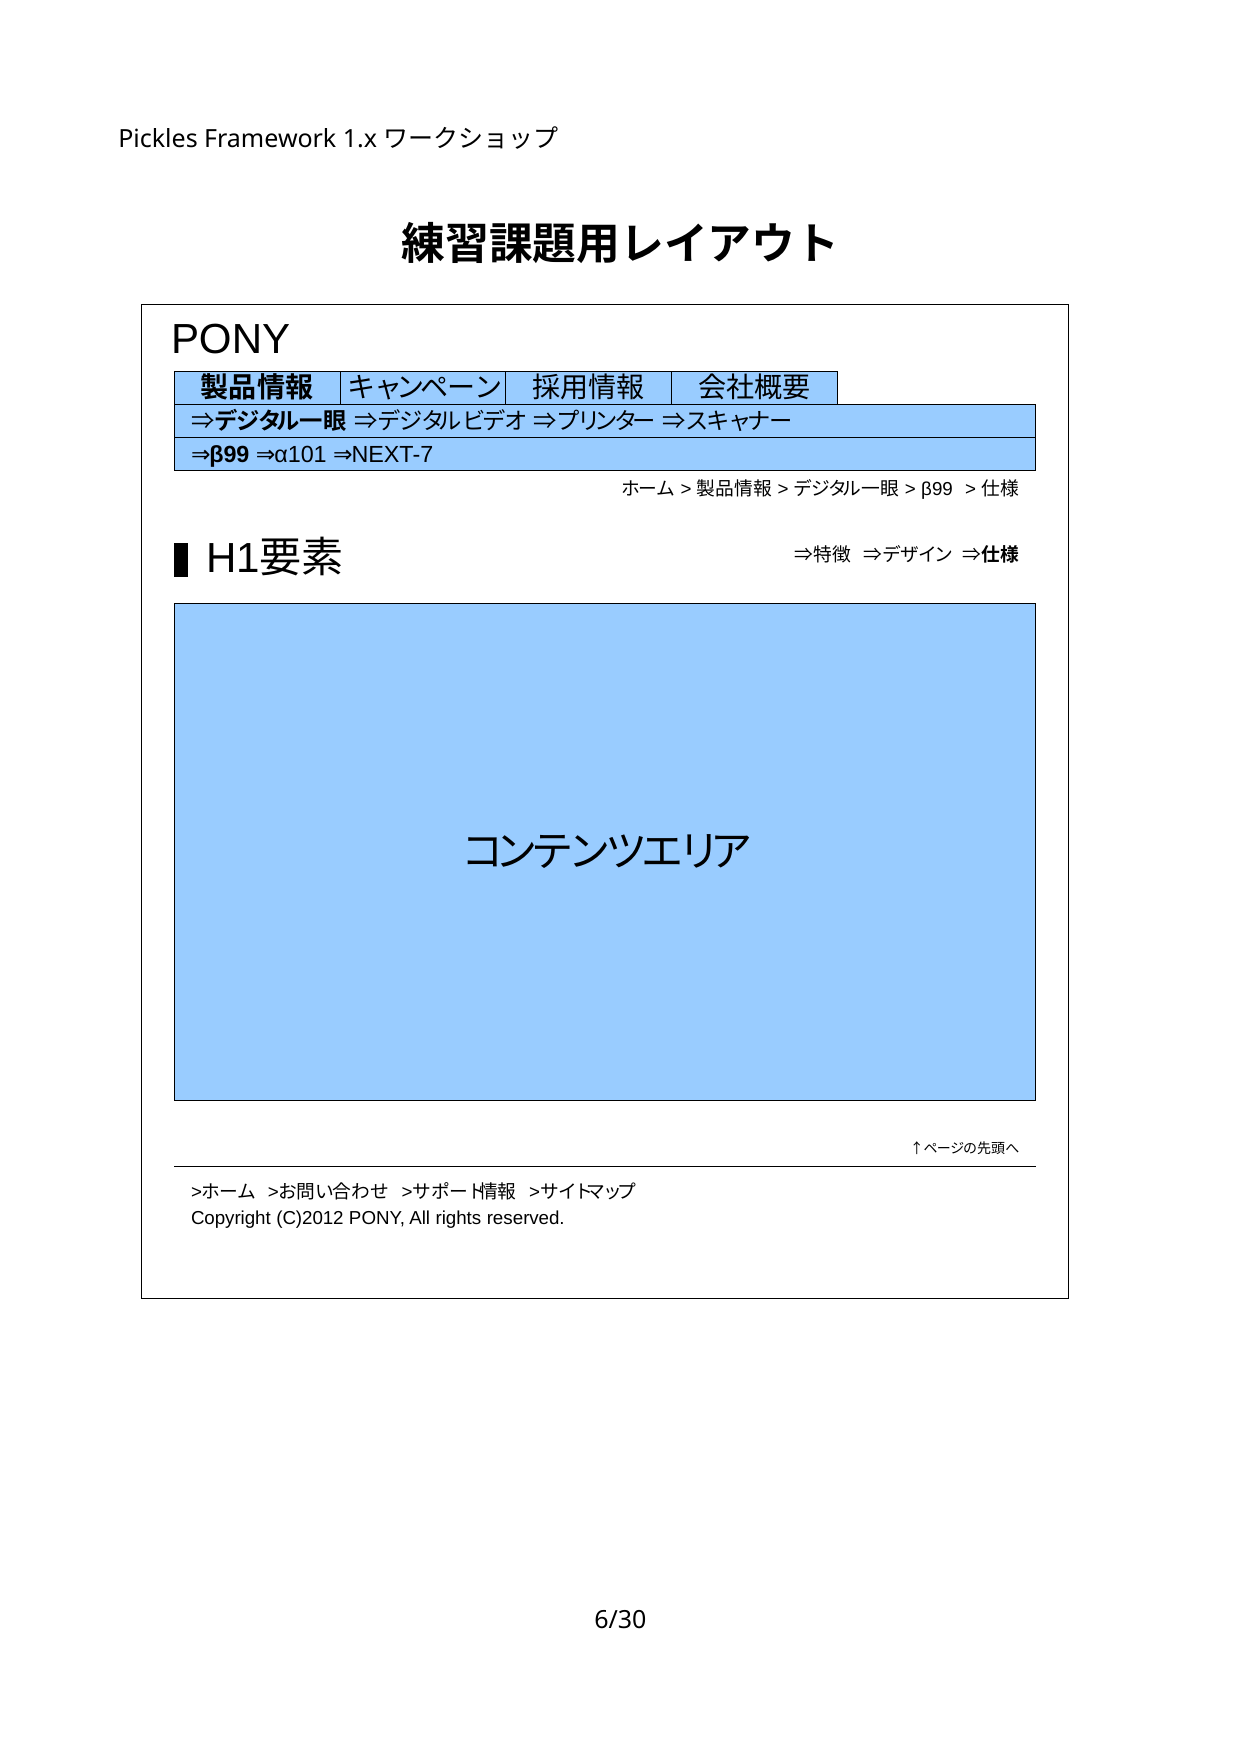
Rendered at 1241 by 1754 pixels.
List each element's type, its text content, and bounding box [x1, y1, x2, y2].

subtitle 練習課題用レイアウト [118, 209, 1122, 272]
